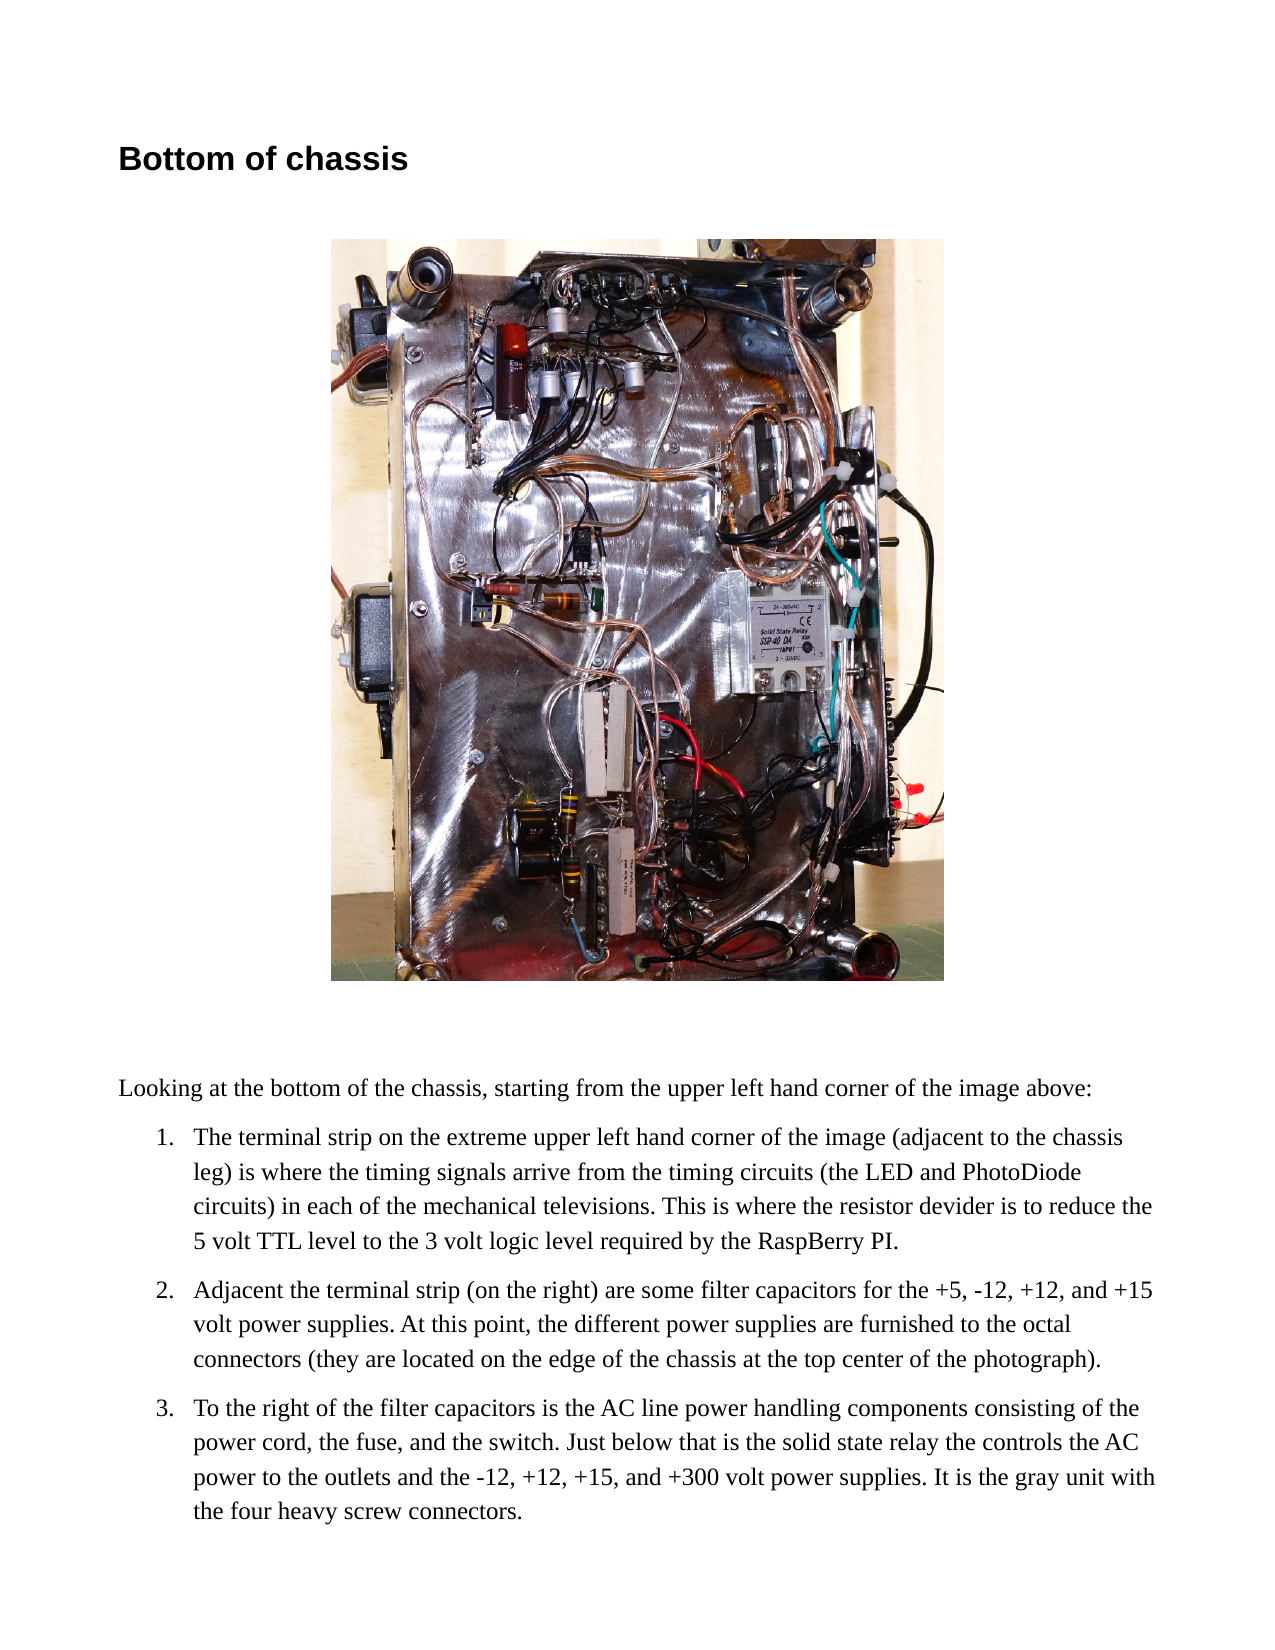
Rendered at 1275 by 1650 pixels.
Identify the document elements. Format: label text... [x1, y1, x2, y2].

list The terminal strip on the extreme upper left hand corner of the image (adjacent to the chassis leg) is where the timing signals arrive from the timing circuits (the LED and PhotoDiode circuits) in each of the mechanical televisions. This is where the resistor devider is to reduce the 5 volt TTL level to the 3 volt logic level required by the RaspBerry PI. [156, 1122, 1157, 1254]
subtitle Bottom of chassis [118, 139, 1157, 178]
list To the right of the filter capacitors is the AC line power handling components consisting of the power cord, the fuse, and the switch. Just below that is the solid state relay the controls the AC power to the outlets and the -12, +12, +15, and +300 volt power supplies. It is the gray unit with the four heavy screw connectors. [156, 1393, 1157, 1525]
text Looking at the bottom of the chassis, starting from the upper left hand corner of the image above: [118, 1073, 1157, 1102]
list Adjacent the terminal strip (on the right) are some filter capacitors for the +5, -12, +12, and +15 volt power supplies. At this point, the different power supplies are furnished to the octal connectors (they are located on the edge of the chassis at the top center of the photograph). [156, 1275, 1157, 1372]
picture [331, 239, 944, 981]
